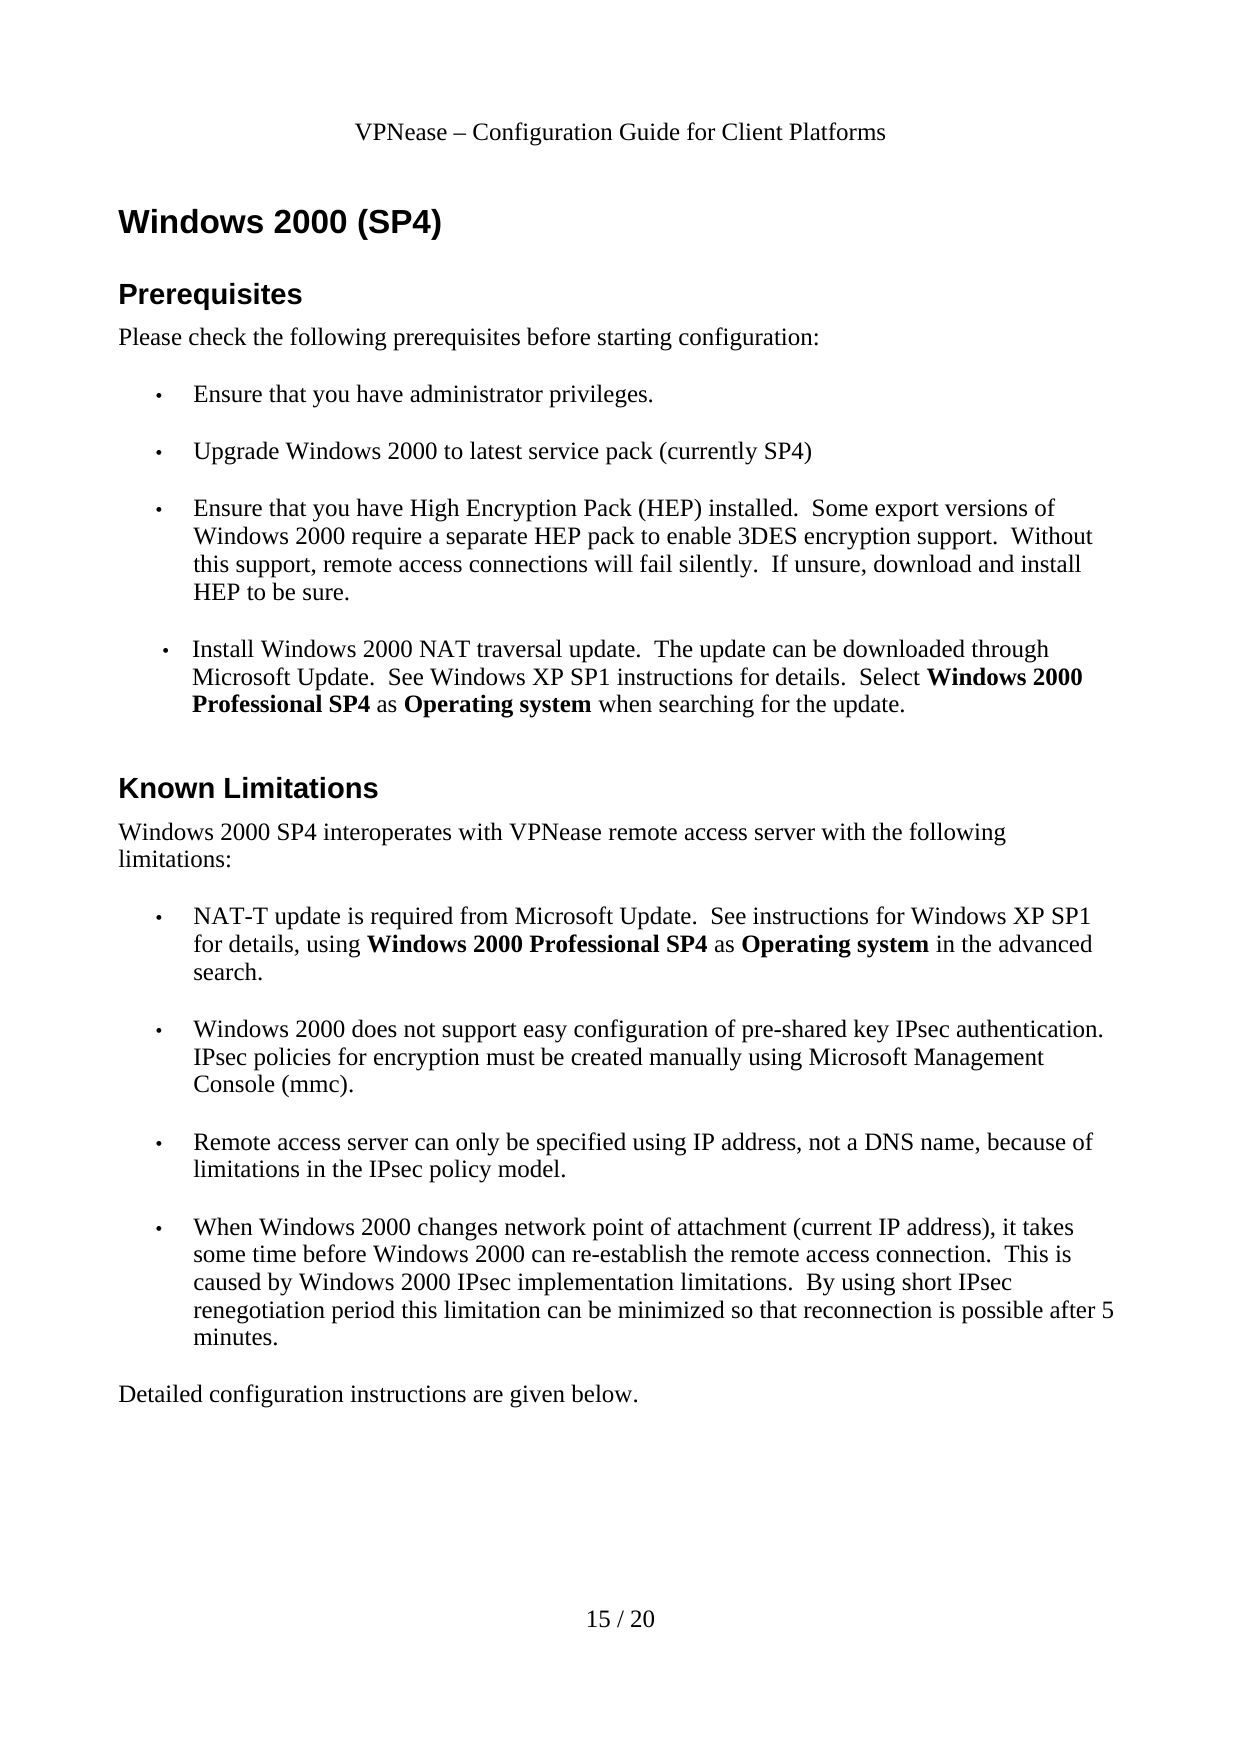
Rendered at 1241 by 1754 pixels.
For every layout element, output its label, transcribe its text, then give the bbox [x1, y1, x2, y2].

subtitle Windows 2000 (SP4) [118, 203, 1122, 240]
subtitle Known Limitations [118, 772, 1122, 805]
text Windows 2000 SP4 interoperates with VPNease remote access server with the following limitations: [118, 818, 1122, 873]
list Windows 2000 does not support easy configuration of pre-shared key IPsec authentication. IPsec policies for encryption must be created manually using Microsoft Management Console (mmc). [156, 1015, 1122, 1098]
list Upgrade Windows 2000 to latest service pack (currently SP4) [156, 437, 1122, 465]
list Ensure that you have High Encryption Pack (HEP) installed. Some export versions of Windows 2000 require a separate HEP pack to enable 3DES encryption support. Without this support, remote access connections will fail silently. If unsure, download and install HEP to be sure. [156, 494, 1122, 605]
list Ensure that you have administrator privileges. [156, 380, 1122, 408]
subtitle Prerequisites [118, 278, 1122, 311]
list NAT-T update is required from Microsoft Update. See instructions for Windows XP SP1 for details, using Windows 2000 Professional SP4 as Operating system in the advanced search. [156, 902, 1122, 986]
text Detailed configuration instructions are given below. [118, 1381, 1122, 1408]
list When Windows 2000 changes network point of attachment (current IP address), it takes some time before Windows 2000 can re-establish the remote access connection. This is caused by Windows 2000 IPsec implementation limitations. By using short IPsec renegotiation period this limitation can be minimized so that reconnection is possible after 5 minutes. [156, 1213, 1122, 1351]
list Remote access server can only be specified using IP address, not a DNS name, because of limitations in the IPsec policy model. [156, 1128, 1122, 1183]
list Install Windows 2000 NAT traversal update. The update can be downloaded through Microsoft Update. See Windows XP SP1 instructions for details. Select Windows 2000 Professional SP4 as Operating system when searching for the update. [162, 635, 1122, 718]
text Please check the following prerequisites before starting configuration: [118, 323, 1122, 351]
